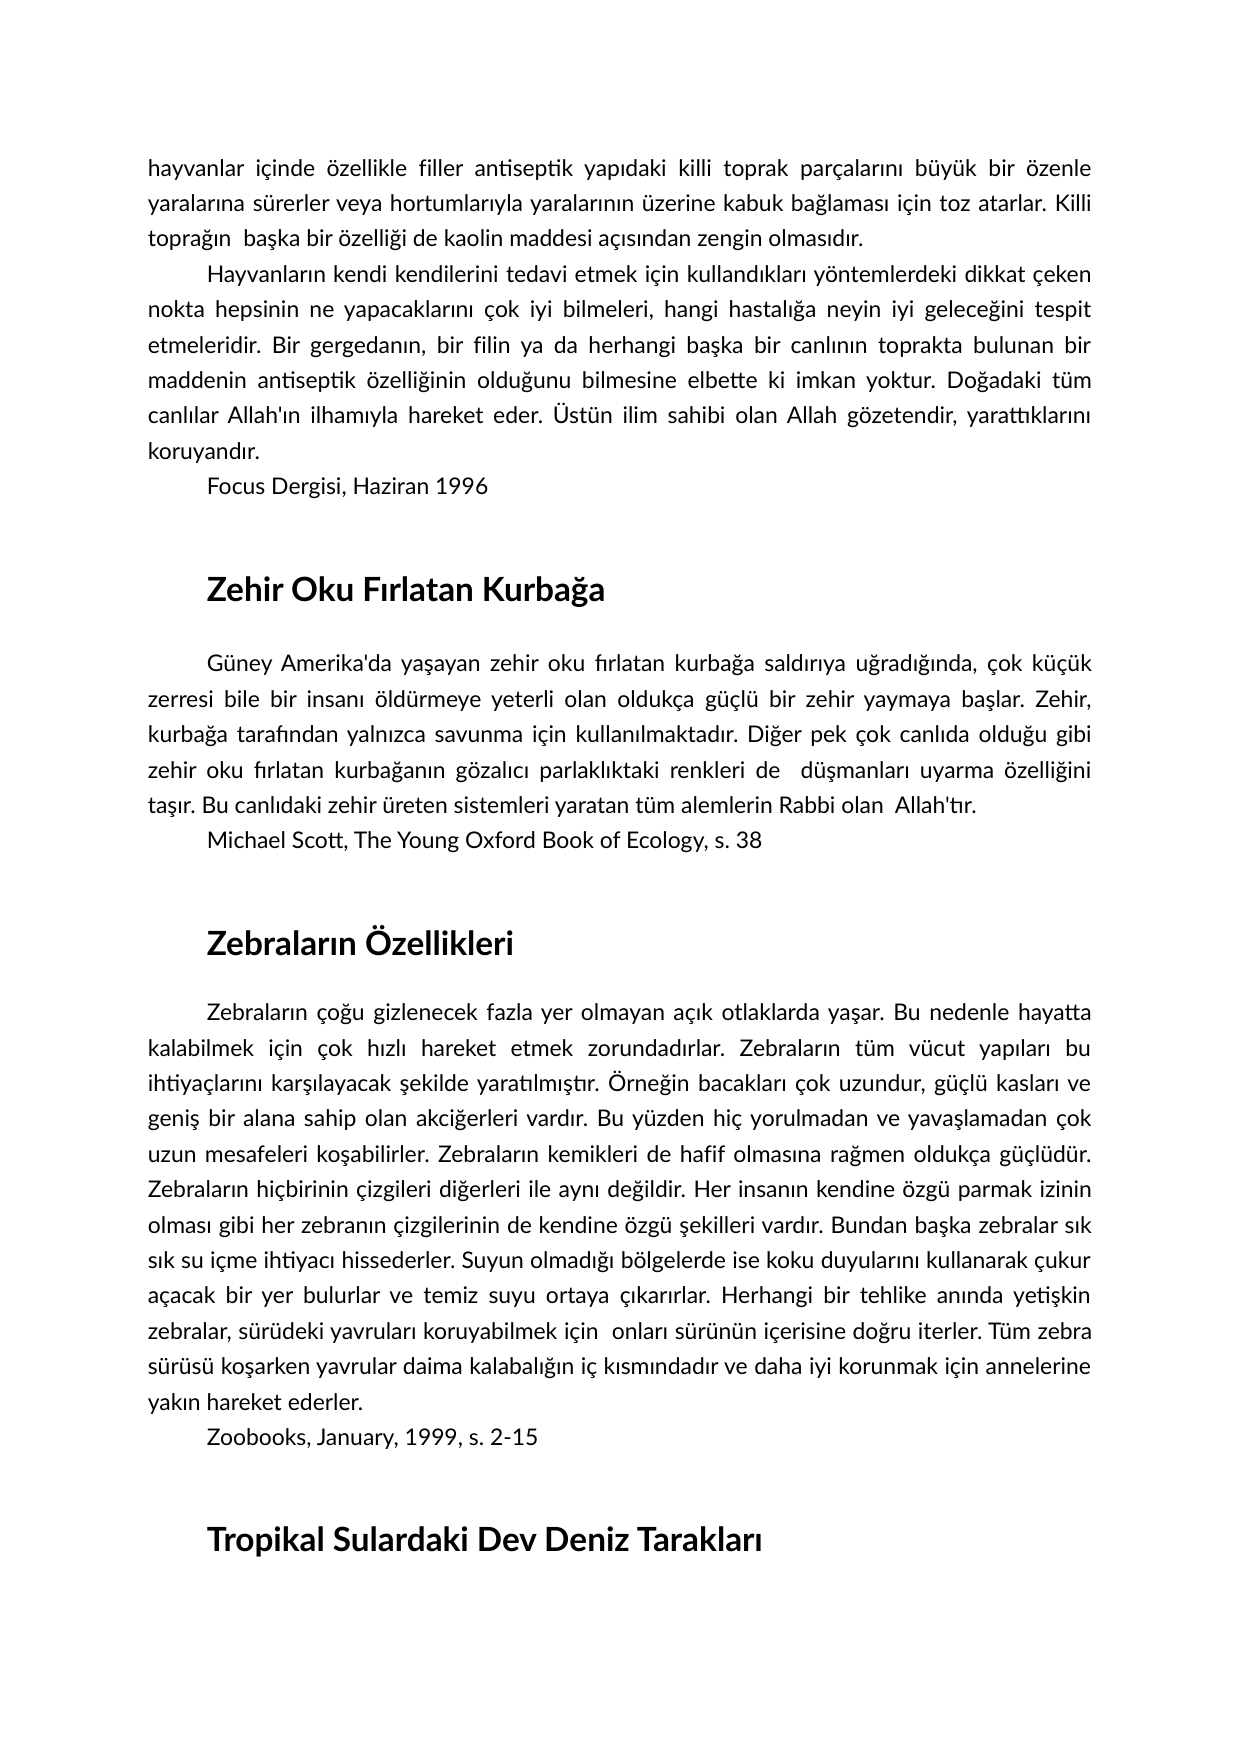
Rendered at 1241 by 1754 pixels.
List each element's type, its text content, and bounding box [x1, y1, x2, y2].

subtitle Tropikal Sulardaki Dev Deniz Tarakları [148, 1523, 1093, 1559]
text Güney Amerika'da yaşayan zehir oku fırlatan kurbağa saldırıya uğradığında, çok küçük zerresi bile bir insanı öldürmeye yeterli olan oldukça güçlü bir zehir yaymaya başlar. Zehir, kurbağa tarafından yalnızca savunma için kullanılmaktadır. Diğer pek çok canlıda olduğu gibi zehir oku fırlatan kurbağanın gözalıcı parlaklıktaki renkleri de düşmanları uyarma özelliğini taşır. Bu canlıdaki zehir üreten sistemleri yaratan tüm alemlerin Rabbi olan Allah'tır. [148, 643, 1093, 821]
text Michael Scott, The Young Oxford Book of Ecology, s. 38 [148, 821, 1093, 856]
text Zoobooks, January, 1999, s. 2-15 [148, 1417, 1093, 1453]
text hayvanlar içinde özellikle filler antiseptik yapıdaki killi toprak parçalarını büyük bir özenle yaralarına sürerler veya hortumlarıyla yaralarının üzerine kabuk bağlaması için toz atarlar. Killi toprağın başka bir özelliği de kaolin maddesi açısından zengin olmasıdır. [148, 148, 1093, 254]
text Hayvanların kendi kendilerini tedavi etmek için kullandıkları yöntemlerdeki dikkat çeken nokta hepsinin ne yapacaklarını çok iyi bilmeleri, hangi hastalığa neyin iyi geleceğini tespit etmeleridir. Bir gergedanın, bir filin ya da herhangi başka bir canlının toprakta bulunan bir maddenin antiseptik özelliğinin olduğunu bilmesine elbette ki imkan yoktur. Doğadaki tüm canlılar Allah'ın ilhamıyla hareket eder. Üstün ilim sahibi olan Allah gözetendir, yarattıklarını koruyandır. [148, 254, 1093, 466]
subtitle Zebraların Özellikleri [148, 927, 1093, 962]
subtitle Zehir Oku Fırlatan Kurbağa [148, 573, 1093, 608]
text Zebraların çoğu gizlenecek fazla yer olmayan açık otlaklarda yaşar. Bu nedenle hayatta kalabilmek için çok hızlı hareket etmek zorundadırlar. Zebraların tüm vücut yapıları bu ihtiyaçlarını karşılayacak şekilde yaratılmıştır. Örneğin bacakları çok uzundur, güçlü kasları ve geniş bir alana sahip olan akciğerleri vardır. Bu yüzden hiç yorulmadan ve yavaşlamadan çok uzun mesafeleri koşabilirler. Zebraların kemikleri de hafif olmasına rağmen oldukça güçlüdür. Zebraların hiçbirinin çizgileri diğerleri ile aynı değildir. Her insanın kendine özgü parmak izinin olması gibi her zebranın çizgilerinin de kendine özgü şekilleri vardır. Bundan başka zebralar sık sık su içme ihtiyacı hissederler. Suyun olmadığı bölgelerde ise koku duyularını kullanarak çukur açacak bir yer bulurlar ve temiz suyu ortaya çıkarırlar. Herhangi bir tehlike anında yetişkin zebralar, sürüdeki yavruları koruyabilmek için onları sürünün içerisine doğru iterler. Tüm zebra sürüsü koşarken yavrular daima kalabalığın iç kısmındadır ve daha iyi korunmak için annelerine yakın hareket ederler. [148, 992, 1093, 1417]
text Focus Dergisi, Haziran 1996 [148, 466, 1093, 502]
